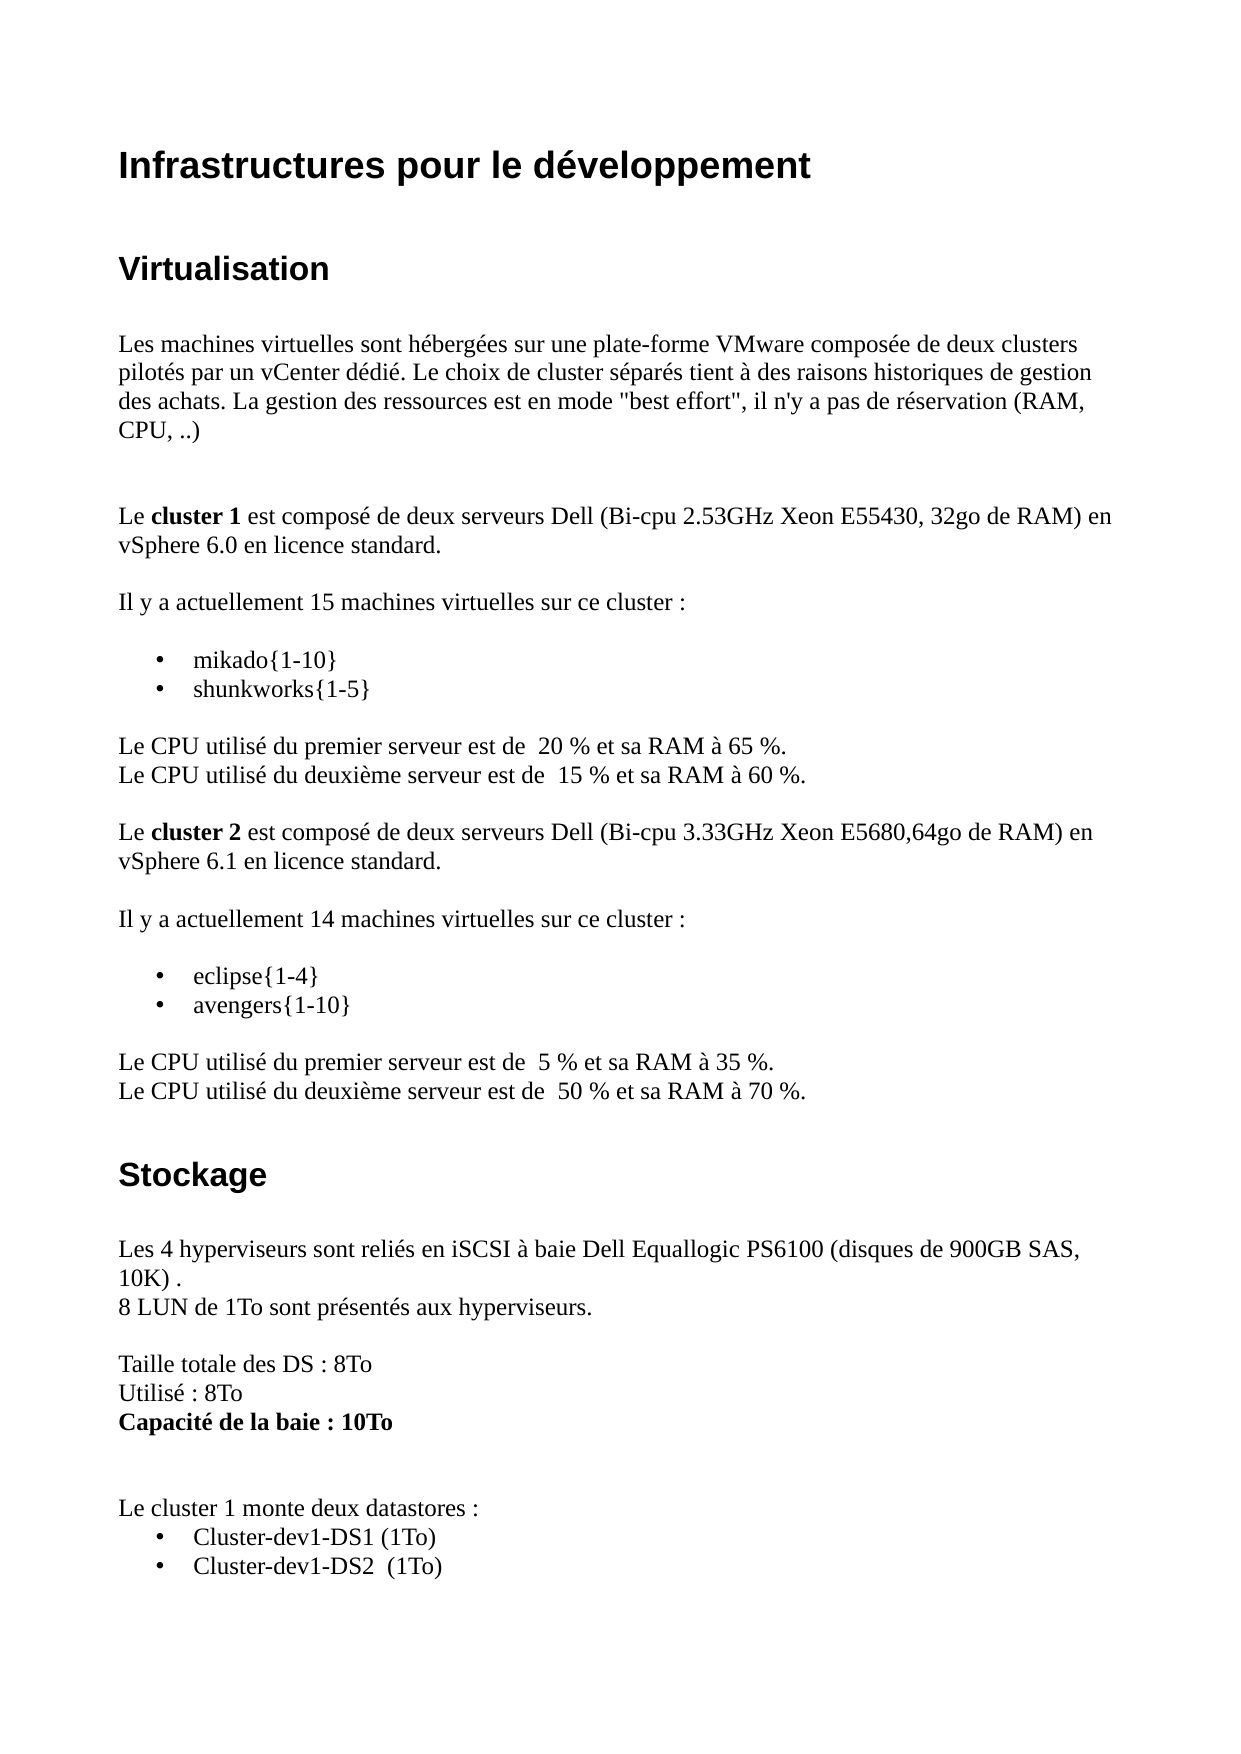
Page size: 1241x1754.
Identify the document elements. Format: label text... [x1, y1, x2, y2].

text Le CPU utilisé du deuxième serveur est de 50 % et sa RAM à 70 %. [118, 1076, 1122, 1105]
text Capacité de la baie : 10To [118, 1407, 1122, 1436]
list Cluster-dev1-DS2 (1To) [156, 1551, 1122, 1579]
text Il y a actuellement 15 machines virtuelles sur ce cluster : [118, 587, 1122, 616]
text Taille totale des DS : 8To [118, 1349, 1122, 1378]
text Le CPU utilisé du deuxième serveur est de 15 % et sa RAM à 60 %. [118, 760, 1122, 789]
text Le CPU utilisé du premier serveur est de 20 % et sa RAM à 65 %. [118, 731, 1122, 760]
text Il y a actuellement 14 machines virtuelles sur ce cluster : [118, 904, 1122, 932]
list eclipse{1-4} [156, 961, 1122, 990]
text Les machines virtuelles sont hébergées sur une plate-forme VMware composée de deux clusters pilotés par un vCenter dédié. Le choix de cluster séparés tient à des raisons historiques de gestion des achats. La gestion des ressources est en mode "best effort", il n'y a pas de réservation (RAM, CPU, ..) [118, 329, 1122, 444]
text 8 LUN de 1To sont présentés aux hyperviseurs. [118, 1292, 1122, 1321]
list shunkworks{1-5} [156, 674, 1122, 702]
text Utilisé : 8To [118, 1378, 1122, 1407]
list Cluster-dev1-DS1 (1To) [156, 1522, 1122, 1551]
text Le cluster 2 est composé de deux serveurs Dell (Bi-cpu 3.33GHz Xeon E5680,64go de RAM) en vSphere 6.1 en licence standard. [118, 817, 1122, 875]
list mikado{1-10} [156, 645, 1122, 674]
list avengers{1-10} [156, 990, 1122, 1019]
subtitle Virtualisation [118, 249, 1122, 287]
text Les 4 hyperviseurs sont reliés en iSCSI à baie Dell Equallogic PS6100 (disques de 900GB SAS, 10K) . [118, 1234, 1122, 1292]
text Le cluster 1 est composé de deux serveurs Dell (Bi-cpu 2.53GHz Xeon E55430, 32go de RAM) en vSphere 6.0 en licence standard. [118, 501, 1122, 559]
subtitle Infrastructures pour le développement [118, 143, 1122, 187]
text Le CPU utilisé du premier serveur est de 5 % et sa RAM à 35 %. [118, 1047, 1122, 1076]
text Le cluster 1 monte deux datastores : [118, 1493, 1122, 1522]
subtitle Stockage [118, 1154, 1122, 1193]
